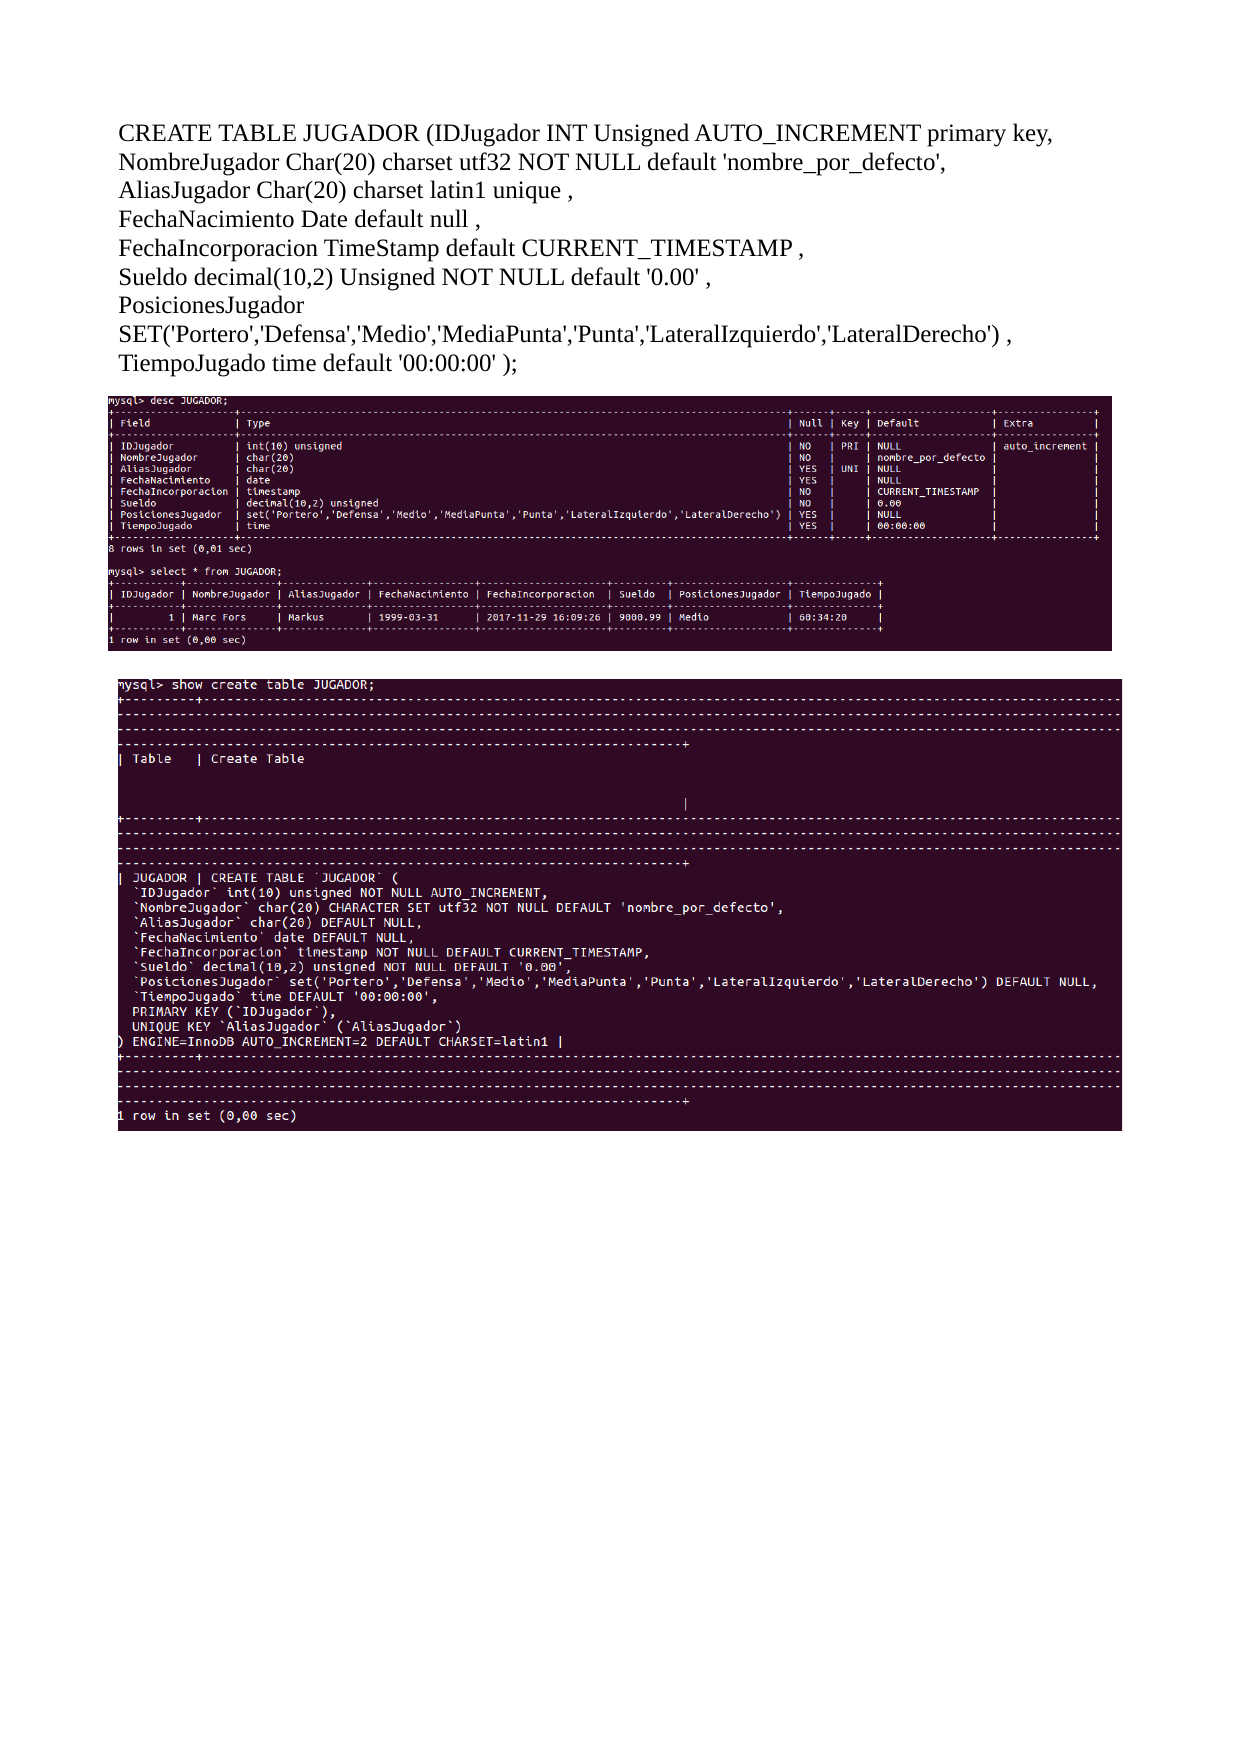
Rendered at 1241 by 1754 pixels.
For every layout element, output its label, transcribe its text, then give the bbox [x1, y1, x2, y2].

text FechaIncorporacion TimeStamp default CURRENT_TIMESTAMP , [118, 233, 1122, 262]
text NombreJugador Char(20) charset utf32 NOT NULL default 'nombre_por_defecto', [118, 147, 1122, 176]
text CREATE TABLE JUGADOR (IDJugador INT Unsigned AUTO_INCREMENT primary key, [118, 118, 1122, 147]
picture [108, 396, 1112, 651]
text FechaNacimiento Date default null , [118, 204, 1122, 233]
text AliasJugador Char(20) charset latin1 unique , [118, 176, 1122, 204]
picture [118, 679, 1123, 1131]
text Sueldo decimal(10,2) Unsigned NOT NULL default '0.00' , [118, 262, 1122, 291]
text PosicionesJugador SET('Portero','Defensa','Medio','MediaPunta','Punta','LateralIzquierdo','LateralDerecho') , [118, 291, 1122, 348]
text TiempoJugado time default '00:00:00' ); [118, 348, 1122, 377]
